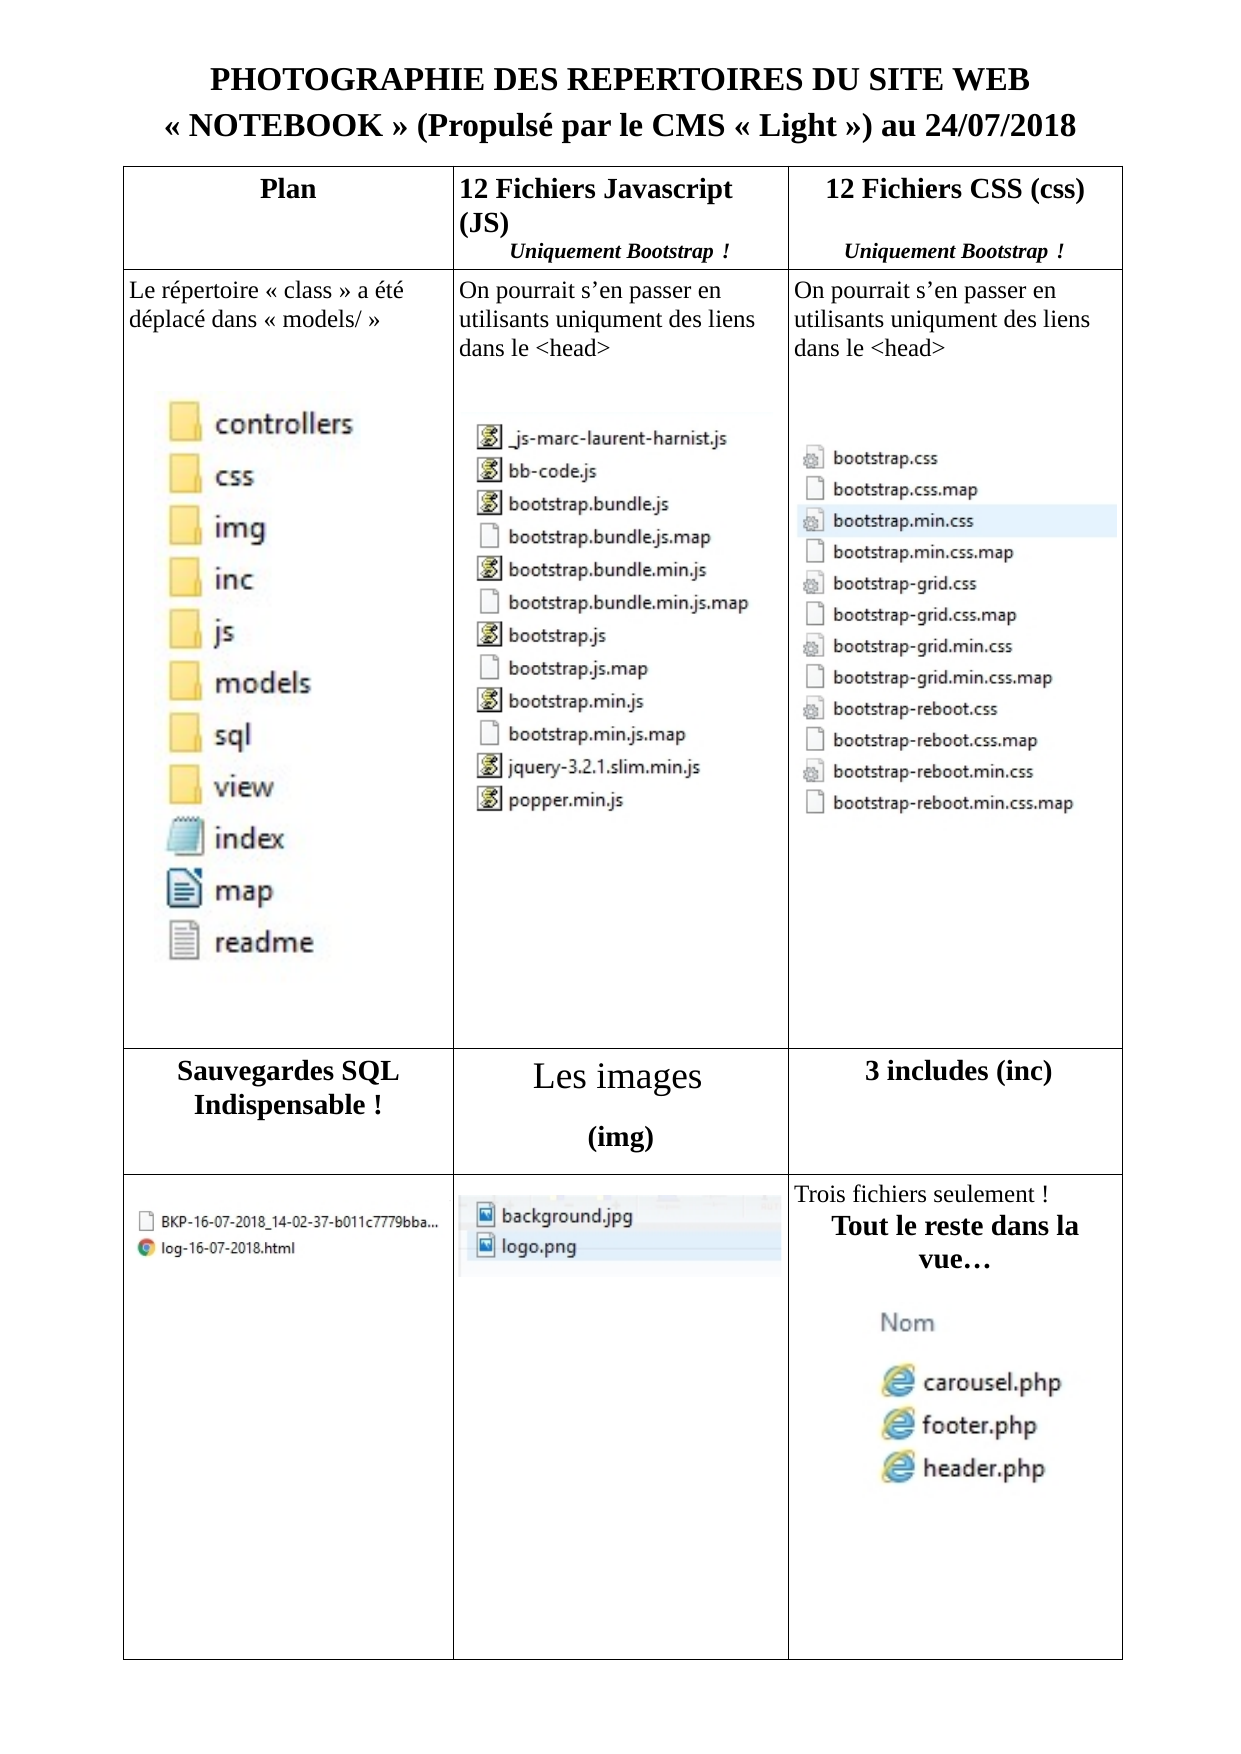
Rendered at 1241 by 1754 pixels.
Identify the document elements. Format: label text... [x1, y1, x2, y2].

table_header 12 Fichiers Javascript (JS) Uniquement Bootstrap ! [454, 167, 788, 269]
table_cell Sauvegardes SQL Indispensable ! [124, 1049, 453, 1173]
table_cell 3 includes (inc) [789, 1049, 1122, 1173]
table_cell On pourrait s’en passer en utilisants uniqument des liens dans le <head> [454, 270, 788, 1047]
picture [793, 424, 1117, 839]
table_cell On pourrait s’en passer en utilisants uniqument des liens dans le <head> [789, 270, 1122, 1047]
table_header 12 Fichiers CSS (css) Uniquement Bootstrap ! [789, 167, 1122, 269]
picture [460, 412, 774, 844]
table_cell Le répertoire « class » a été déplacé dans « models/ » [124, 270, 453, 1047]
picture [128, 1200, 452, 1282]
picture [153, 391, 361, 985]
table_cell [124, 1175, 453, 1659]
text PHOTOGRAPHIE DES REPERTOIRES DU SITE WEB « NOTEBOOK » (Propulsé par le CMS « Light ») au 24/07/2018 [118, 59, 1122, 143]
table_cell Les images (img) [454, 1049, 788, 1173]
table_header Plan [124, 167, 453, 269]
table_cell [454, 1175, 788, 1659]
picture [862, 1302, 1100, 1520]
table_cell Trois fichiers seulement ! Tout le reste dans la vue… [789, 1175, 1122, 1659]
picture [458, 1195, 782, 1277]
